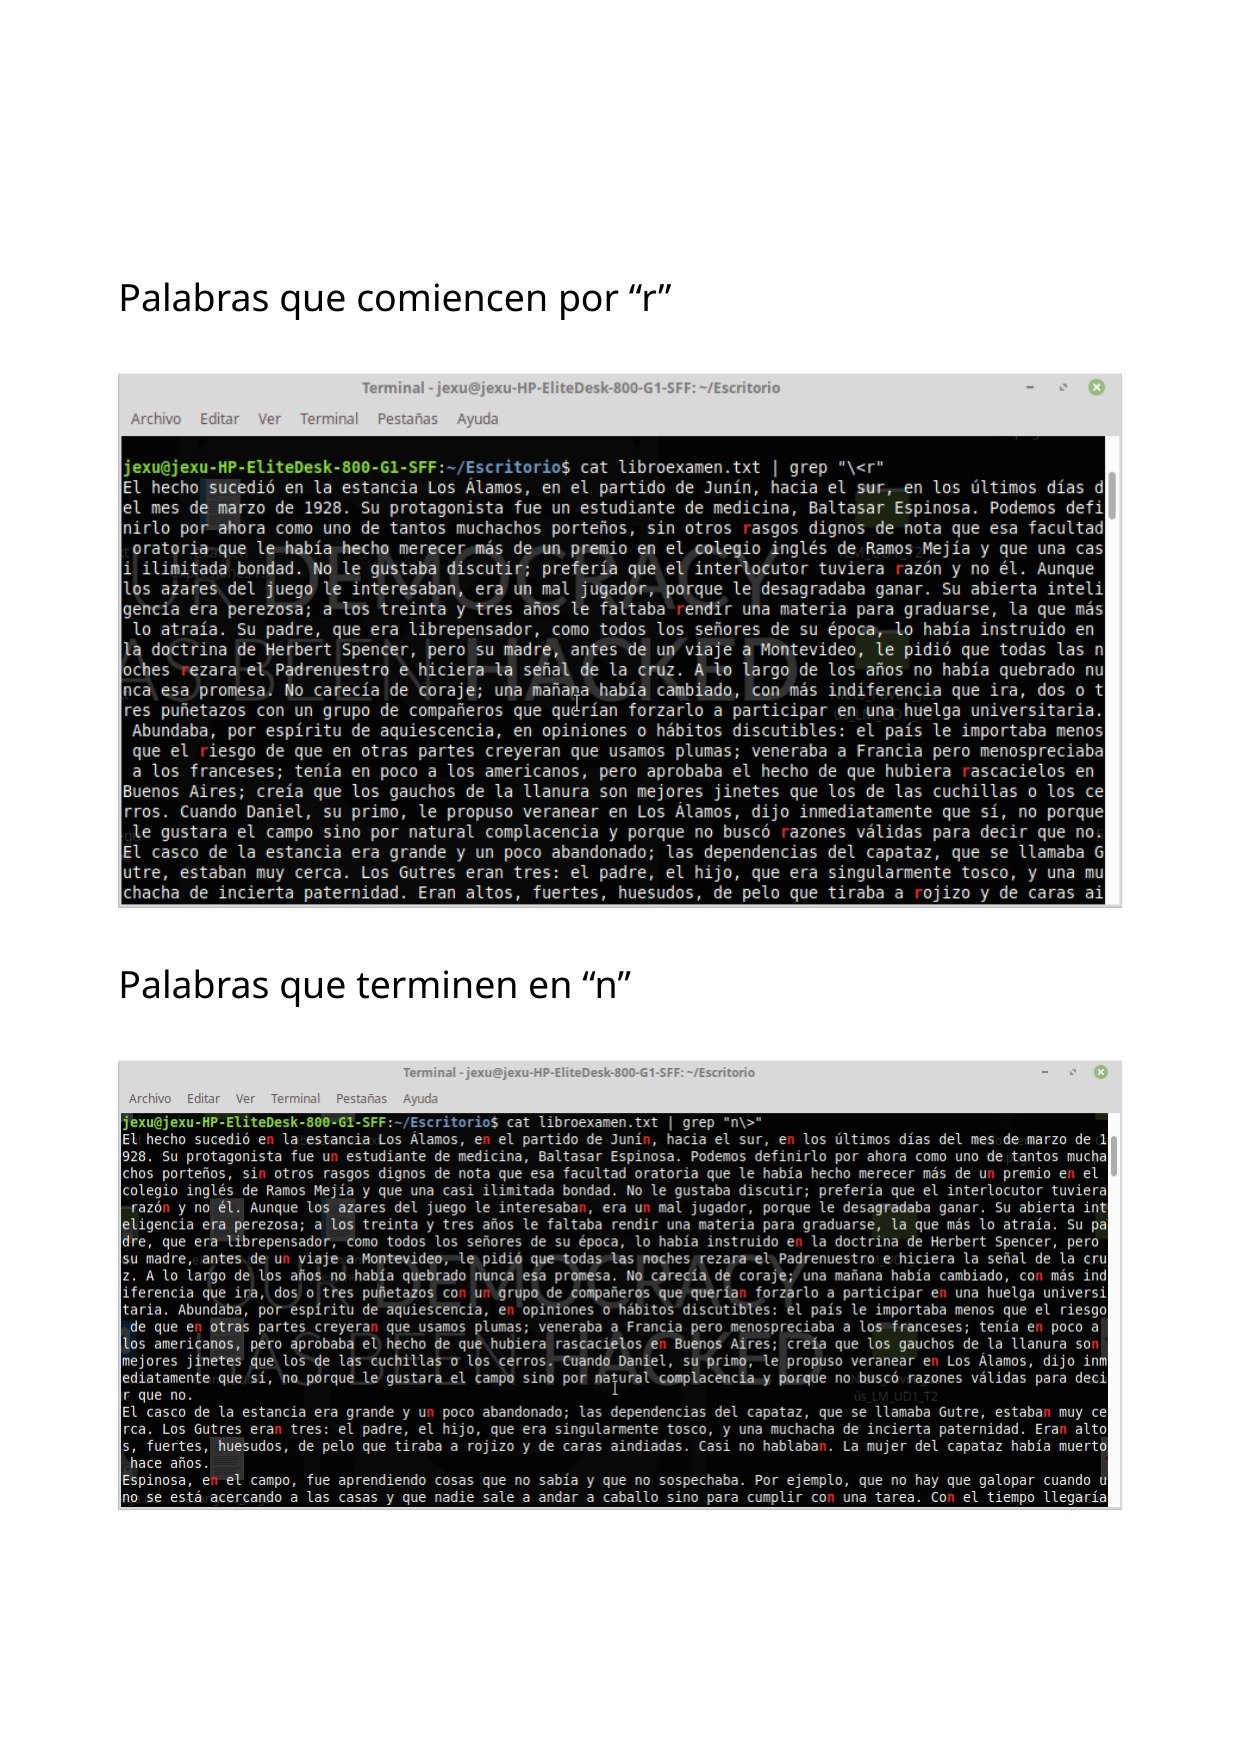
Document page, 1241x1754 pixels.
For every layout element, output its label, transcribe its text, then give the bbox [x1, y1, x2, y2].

picture [118, 373, 1123, 908]
text Palabras que terminen en “n” [118, 958, 1122, 1009]
picture [118, 1060, 1123, 1510]
text Palabras que comiencen por “r” [118, 271, 1122, 322]
